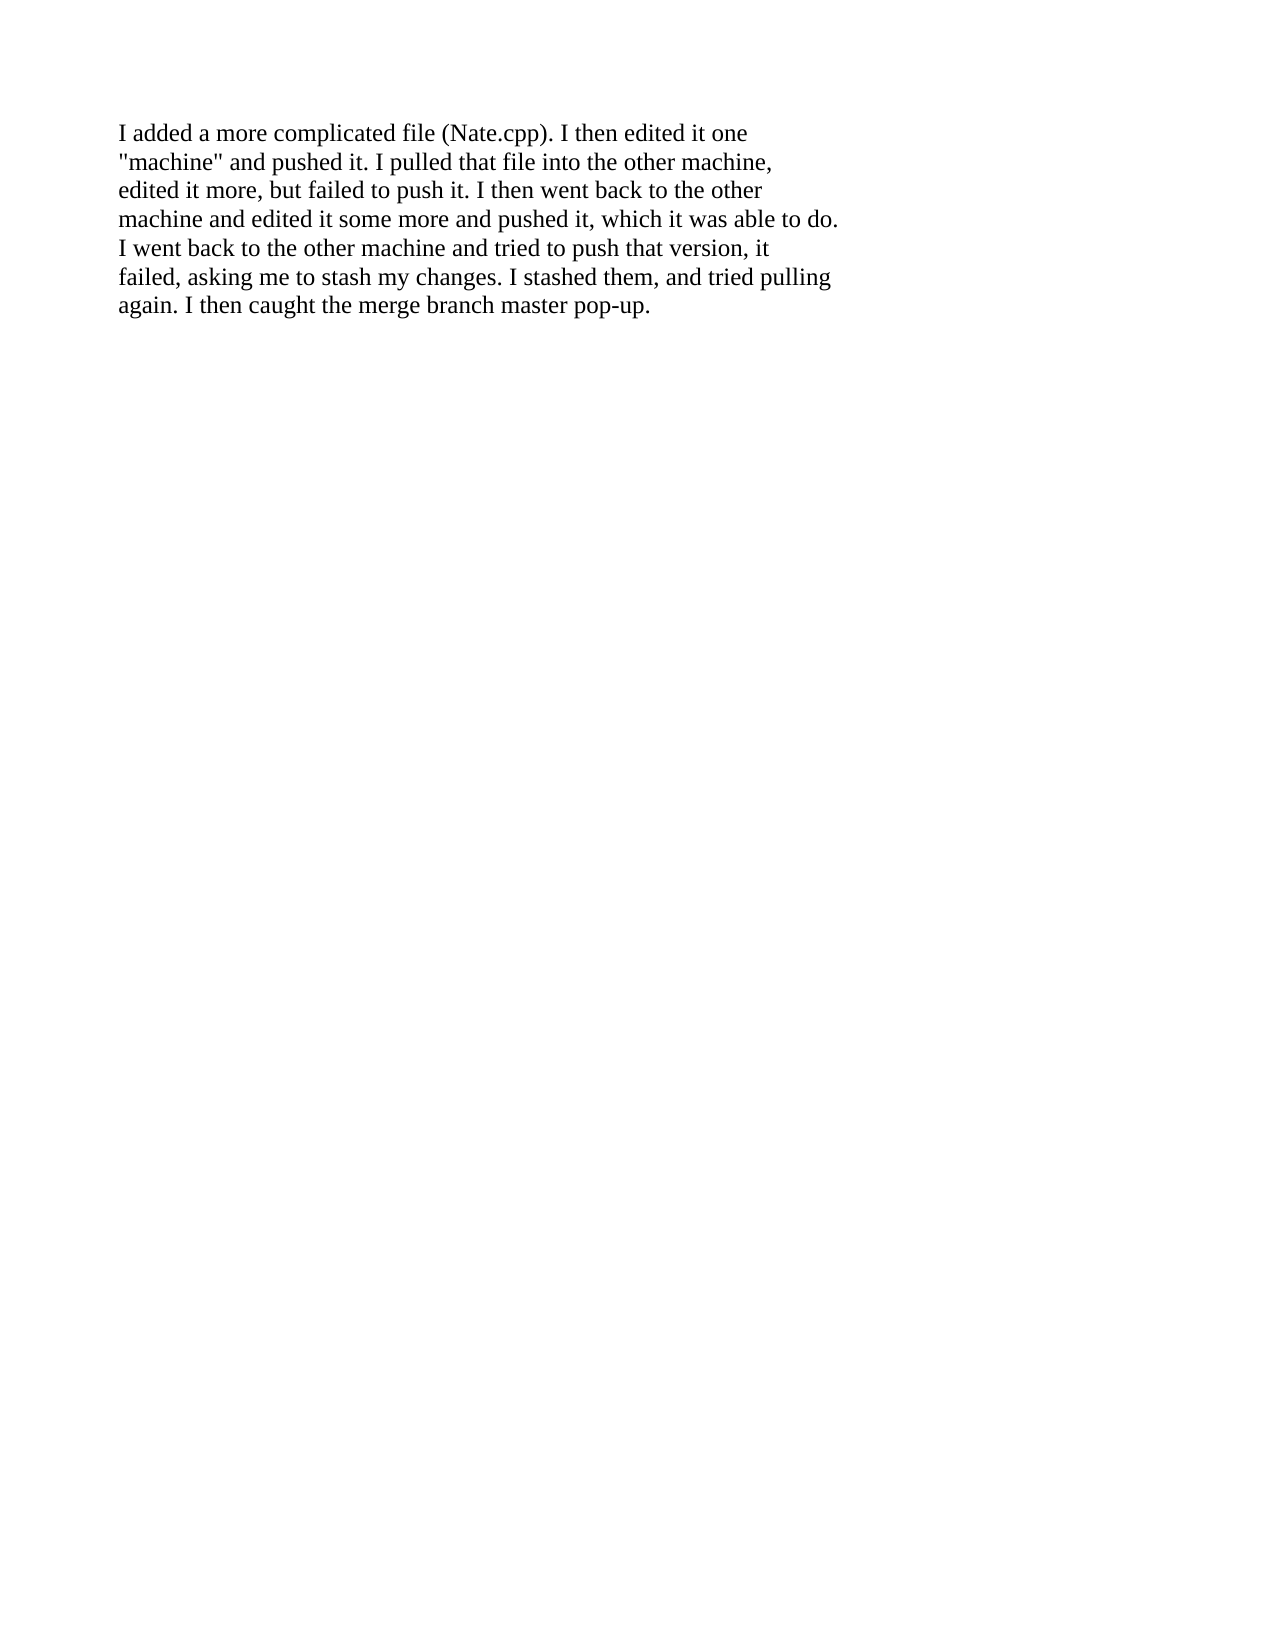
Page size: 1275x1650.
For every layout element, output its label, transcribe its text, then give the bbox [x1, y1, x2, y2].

text I added a more complicated file (Nate.cpp). I then edited it one [118, 118, 1157, 147]
text again. I then caught the merge branch master pop-up. [118, 291, 1157, 319]
text "machine" and pushed it. I pulled that file into the other machine, [118, 147, 1157, 176]
text machine and edited it some more and pushed it, which it was able to do. [118, 204, 1157, 233]
text edited it more, but failed to push it. I then went back to the other [118, 176, 1157, 204]
text failed, asking me to stash my changes. I stashed them, and tried pulling [118, 262, 1157, 291]
text I went back to the other machine and tried to push that version, it [118, 233, 1157, 262]
